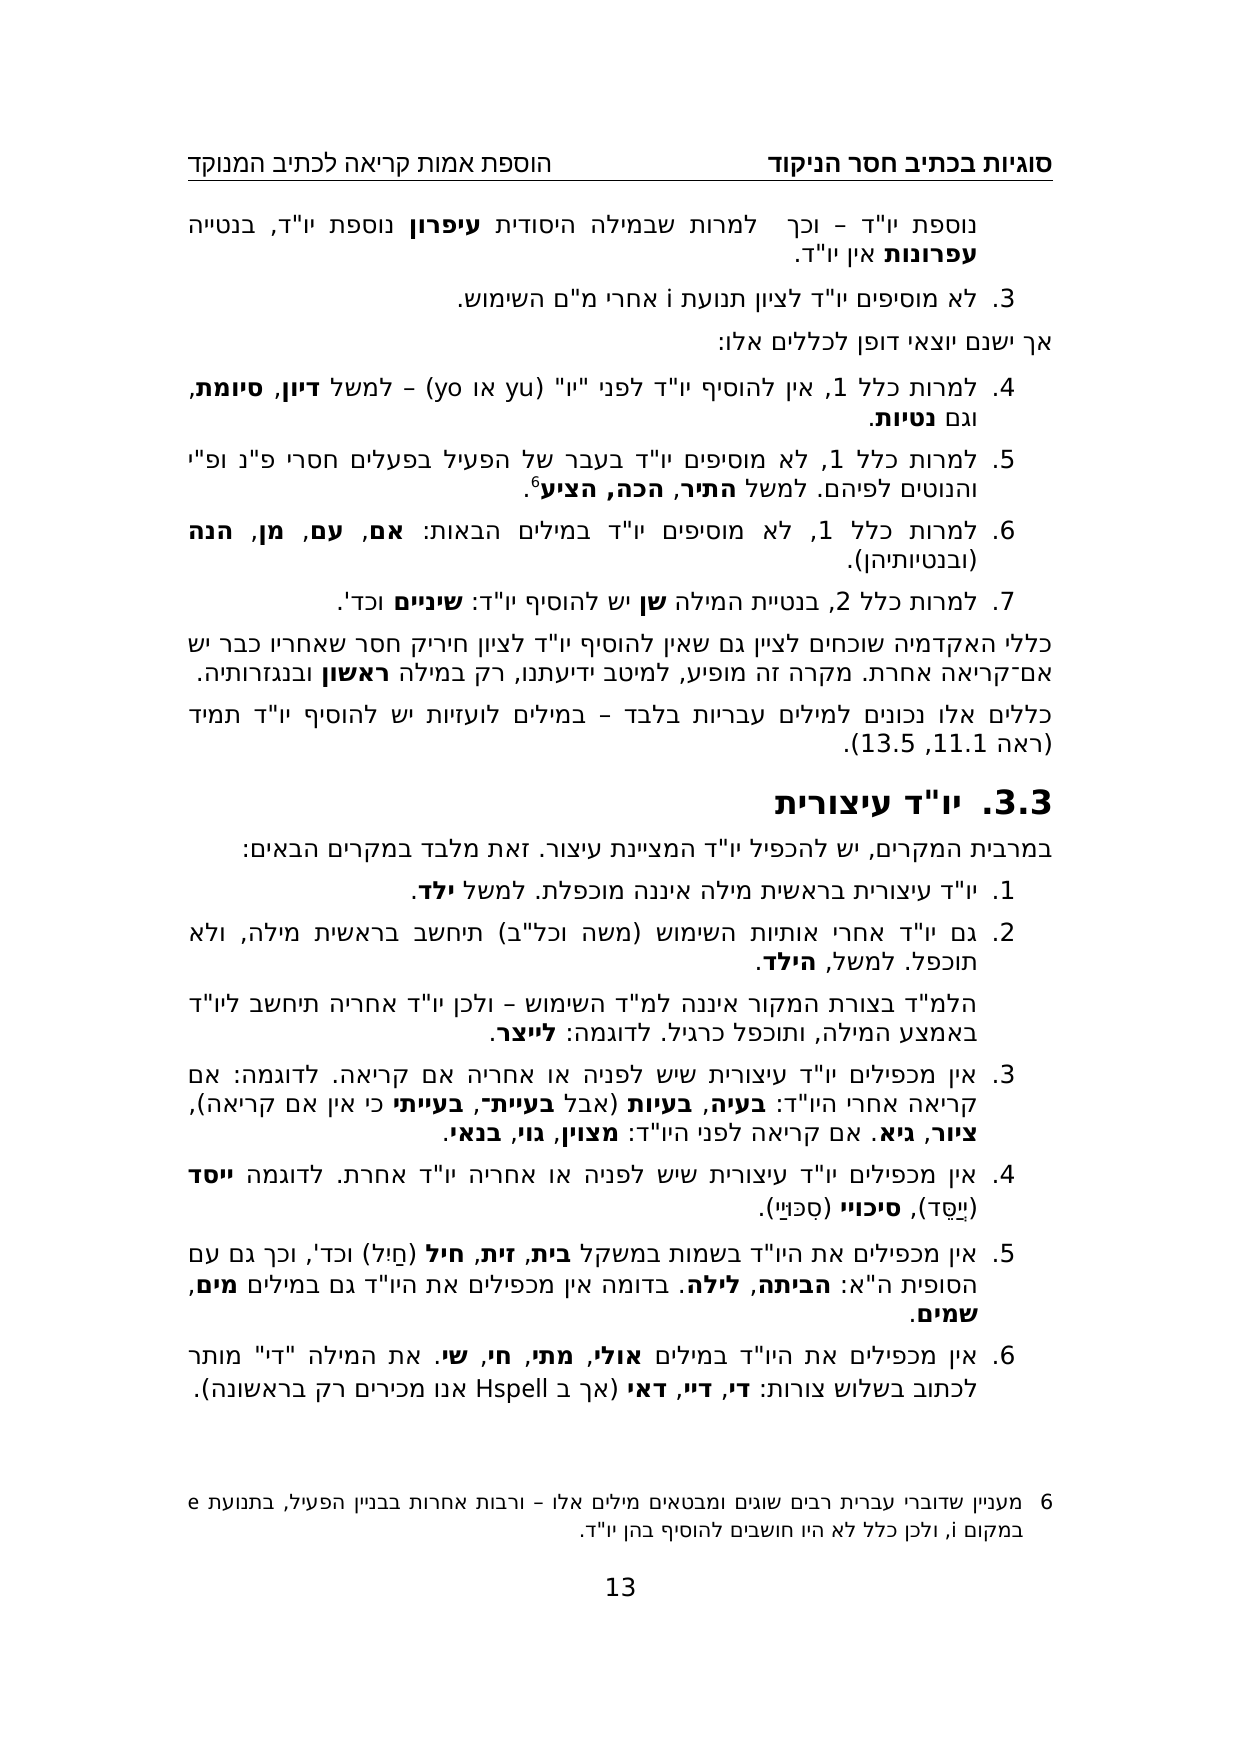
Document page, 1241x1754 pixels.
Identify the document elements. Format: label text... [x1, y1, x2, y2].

list גם יו"ד אחרי אותיות השימוש (משה וכל"ב) תיחשב בראשית מילה, ולא תוכפל. למשל, הילד. [187, 918, 1016, 977]
list למרות כלל 2, בנטיית המילה שן יש להוסיף יו"ד: שיניים וכד'. [187, 587, 1016, 616]
text במרבית המקרים, יש להכפיל יו"ד המציינת עיצור. זאת מלבד במקרים הבאים: [187, 834, 1053, 864]
list אין מכפילים את היו"ד בשמות במשקל בית, זית, חיל (חַיִל) וכד', וכך גם עם הסופית ה"א: הביתה, לילה. בדומה אין מכפילים את היו"ד גם במילים מים, שמים. [187, 1236, 1016, 1329]
text כללים אלו נכונים למילים עבריות בלבד – במילים לועזיות יש להוסיף יו"ד תמיד (ראה 11.1, 13.5). [187, 700, 1053, 758]
list אין מכפילים את היו"ד במילים אולי, מתי, חי, שי. את המילה "די" מותר לכתוב בשלוש צורות: די, דיי, דאי (אך ב Hspell אנו מכירים רק בראשונה). [187, 1341, 1016, 1404]
text אך ישנם יוצאי דופן לכללים אלו: [187, 327, 1053, 357]
list לא מוסיפים יו"ד לציון תנועת i אחרי מ"ם השימוש. [187, 281, 1016, 315]
text כללי האקדמיה שוכחים לציין גם שאין להוסיף יו"ד לציון חיריק חסר שאחריו כבר יש אם־קריאה אחרת. מקרה זה מופיע, למיטב ידיעתנו, רק במילה ראשון ובנגזרותיה. [187, 629, 1053, 687]
list יו"ד עיצורית בראשית מילה איננה מוכפלת. למשל ילד. [187, 876, 1016, 906]
list אין מכפילים יו"ד עיצורית שיש לפניה או אחריה אם קריאה. לדוגמה: אם קריאה אחרי היו"ד: בעיה, בעיות (אבל בעיית־, בעייתי כי אין אם קריאה), ציור, גיא. אם קריאה לפני היו"ד: מצוין, גוי, בנאי. [187, 1060, 1016, 1148]
list למרות כלל 1, אין להוסיף יו"ד לפני "יו" (yu או yo) – למשל דיון, סיומת, וגם נטיות. [187, 369, 1016, 432]
list למרות כלל 1, לא מוסיפים יו"ד במילים הבאות: אם, עם, מן, הנה (ובנטיותיהן). [187, 516, 1016, 574]
list למרות כלל 1, לא מוסיפים יו"ד בעבר של הפעיל בפעלים חסרי פ"נ ופ"י והנוטים לפיהם. למשל התיר, הכה, הציע. [187, 445, 1016, 503]
list אין מכפילים יו"ד עיצורית שיש לפניה או אחריה יו"ד אחרת. לדוגמה ייסד (יְיַסֵּד), סיכויי (סִכּוּיַי). [187, 1160, 1016, 1224]
subtitle יו"ד עיצורית [187, 783, 1053, 822]
list הלמ"ד בצורת המקור איננה למ"ד השימוש – ולכן יו"ד אחריה תיחשב ליו"ד באמצע המילה, ותוכפל כרגיל. לדוגמה: לייצר. [187, 989, 1016, 1048]
list נוספת יו"ד – וכך למרות שבמילה היסודית עיפרון נוספת יו"ד, בנטייה עפרונות אין יו"ד. [187, 210, 1016, 268]
list מעניין שדוברי עברית רבים שוגים ומבטאים מילים אלו – ורבות אחרות בבניין הפעיל, בתנועת e במקום i, ולכן כלל לא היו חושבים להוסיף בהן יו"ד. [187, 1487, 1053, 1543]
